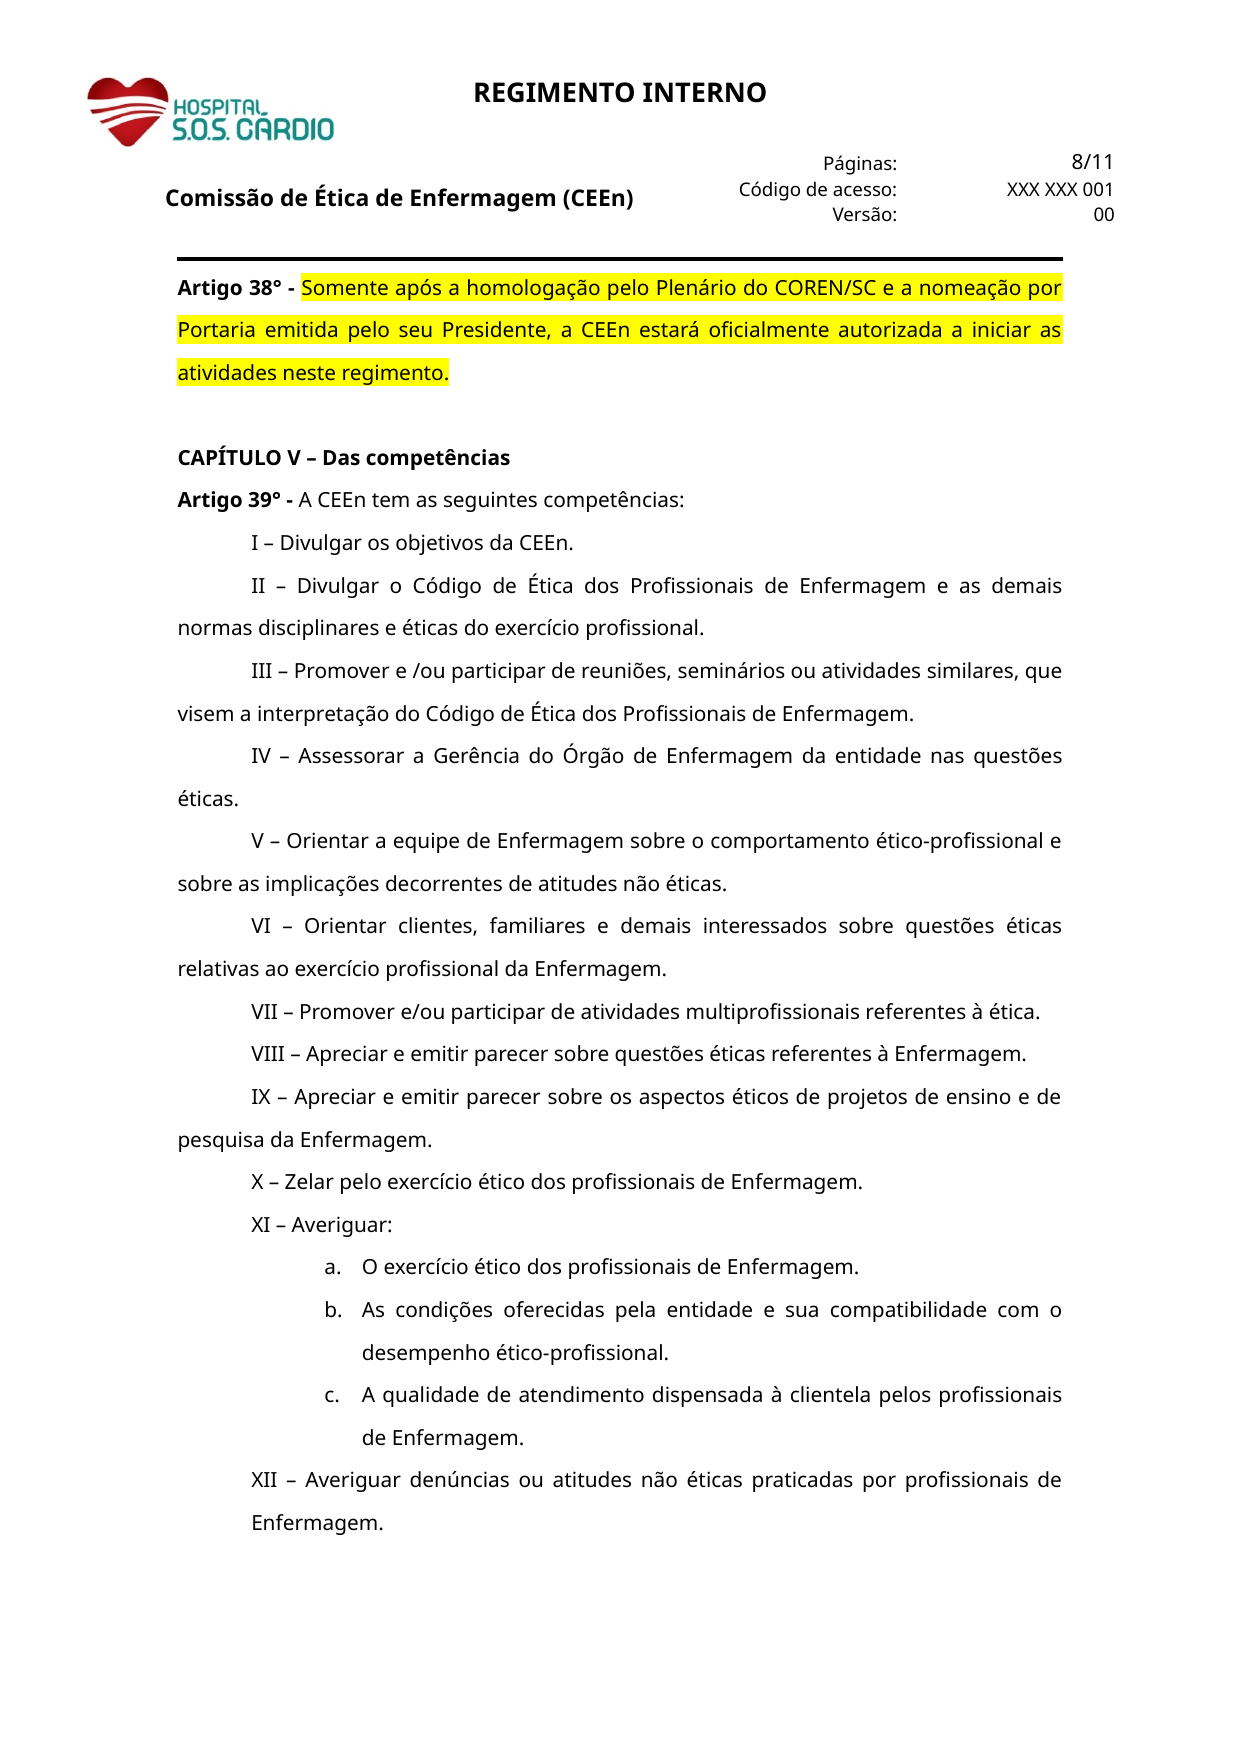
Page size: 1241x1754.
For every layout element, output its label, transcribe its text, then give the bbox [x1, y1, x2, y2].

list As condições oferecidas pela entidade e sua compatibilidade com o desempenho ético-profissional. [324, 1295, 1063, 1366]
text VIII – Apreciar e emitir parecer sobre questões éticas referentes à Enfermagem. [177, 1039, 1063, 1068]
list A qualidade de atendimento dispensada à clientela pelos profissionais de Enfermagem. [324, 1380, 1063, 1451]
text Artigo 39° - A CEEn tem as seguintes competências: [177, 486, 1063, 514]
text VII – Promover e/ou participar de atividades multiprofissionais referentes à ética. [177, 997, 1063, 1025]
text CAPÍTULO V – Das competências [177, 443, 1063, 471]
text VI – Orientar clientes, familiares e demais interessados sobre questões éticas relativas ao exercício profissional da Enfermagem. [177, 912, 1063, 983]
list O exercício ético dos profissionais de Enfermagem. [324, 1252, 1063, 1281]
text IX – Apreciar e emitir parecer sobre os aspectos éticos de projetos de ensino e de pesquisa da Enfermagem. [177, 1082, 1063, 1153]
text I – Divulgar os objetivos da CEEn. [177, 528, 1063, 557]
text IV – Assessorar a Gerência do Órgão de Enfermagem da entidade nas questões éticas. [177, 741, 1063, 812]
text XI – Averiguar: [177, 1210, 1063, 1238]
text III – Promover e /ou participar de reuniões, seminários ou atividades similares, que visem a interpretação do Código de Ética dos Profissionais de Enfermagem. [177, 656, 1063, 727]
text Artigo 38° - Somente após a homologação pelo Plenário do COREN/SC e a nomeação por Portaria emitida pelo seu Presidente, a CEEn estará oficialmente autorizada a iniciar as atividades neste regimento. [177, 273, 1063, 386]
text II – Divulgar o Código de Ética dos Profissionais de Enfermagem e as demais normas disciplinares e éticas do exercício profissional. [177, 571, 1063, 642]
picture [80, 73, 338, 149]
text V – Orientar a equipe de Enfermagem sobre o comportamento ético-profissional e sobre as implicações decorrentes de atitudes não éticas. [177, 826, 1063, 897]
text XII – Averiguar denúncias ou atitudes não éticas praticadas por profissionais de Enfermagem. [251, 1466, 1063, 1537]
text X – Zelar pelo exercício ético dos profissionais de Enfermagem. [177, 1167, 1063, 1196]
